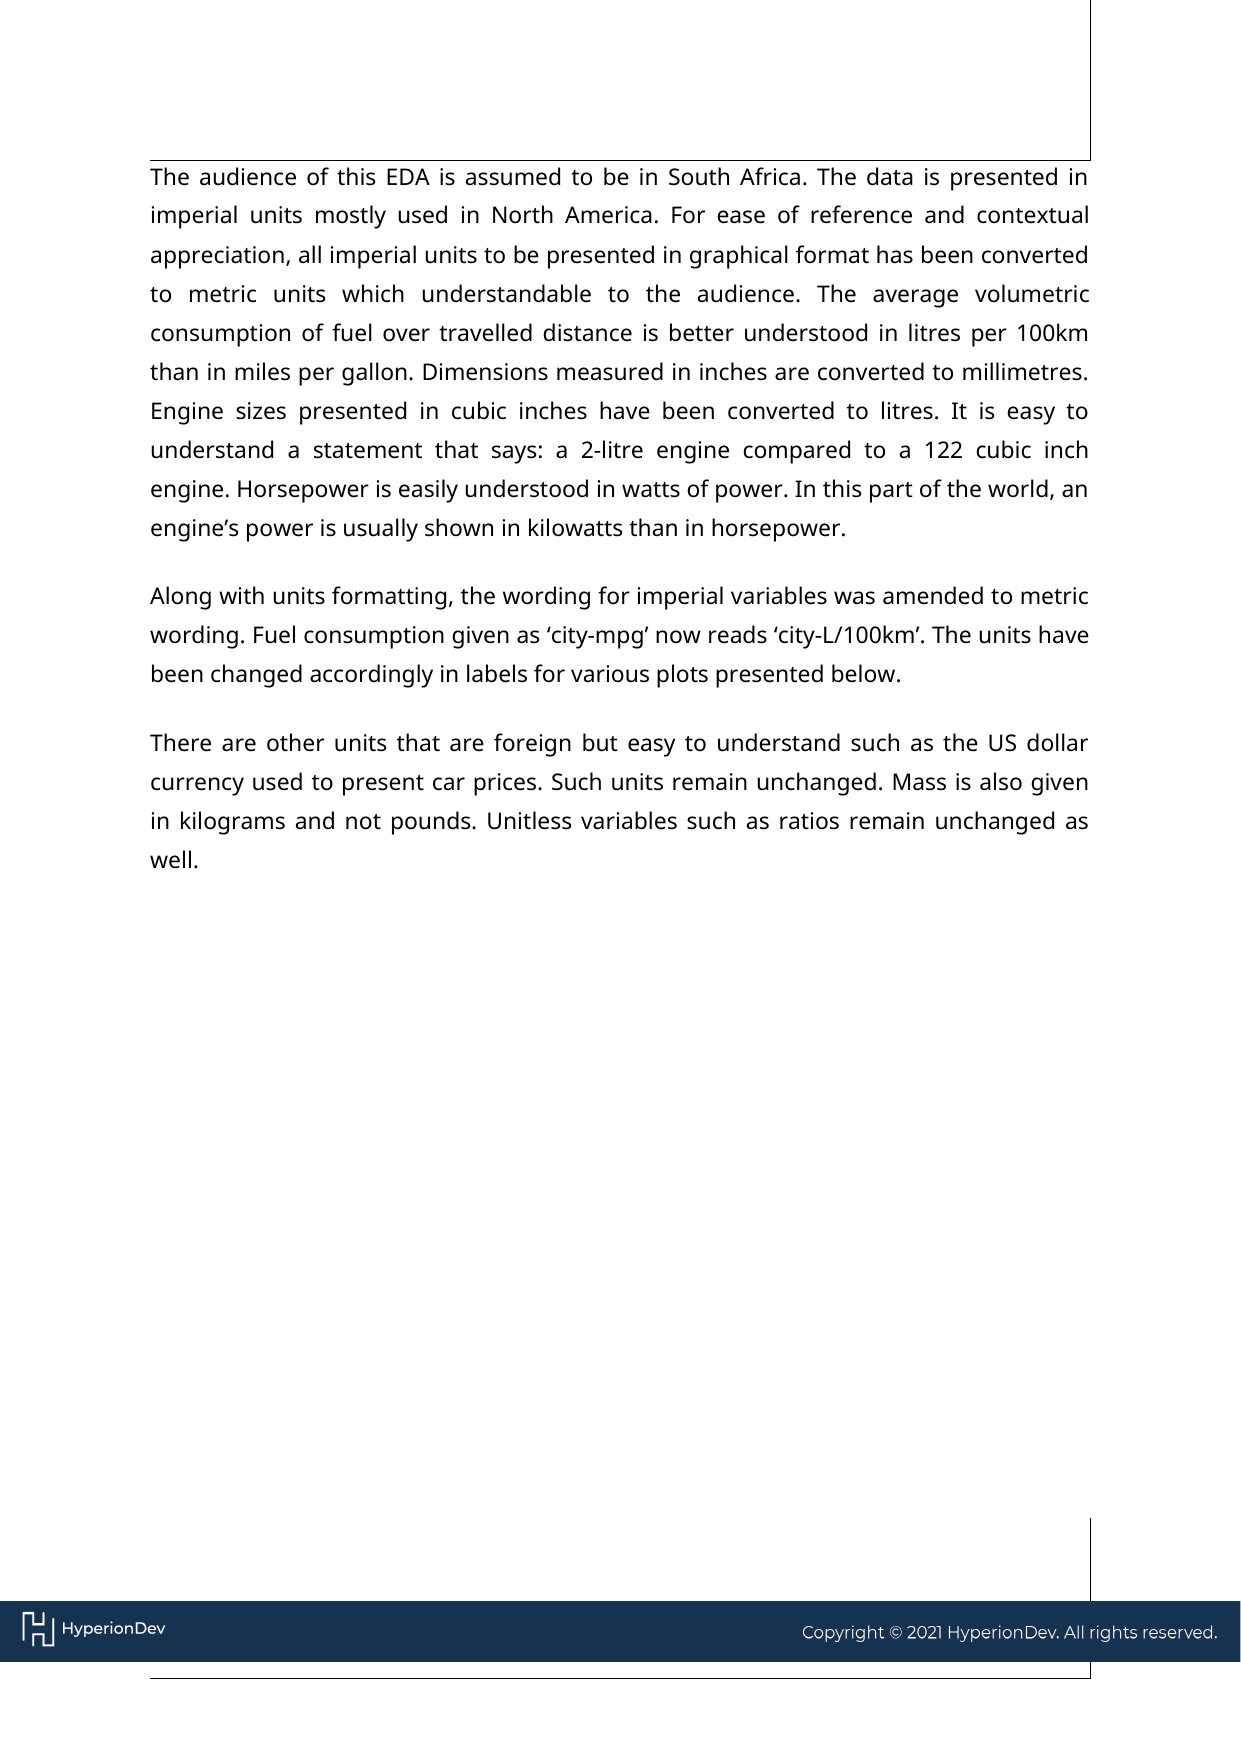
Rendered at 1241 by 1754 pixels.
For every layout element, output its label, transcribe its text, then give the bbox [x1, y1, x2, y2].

text There are other units that are foreign but easy to understand such as the US dollar currency used to present car prices. Such units remain unchanged. Mass is also given in kilograms and not pounds. Unitless variables such as ratios remain unchanged as well. [150, 727, 1091, 875]
text Along with units formatting, the wording for imperial variables was amended to metric wording. Fuel consumption given as ‘city-mpg’ now reads ‘city-L/100km’. The units have been changed accordingly in labels for various plots presented below. [150, 580, 1091, 689]
text The audience of this EDA is assumed to be in South Africa. The data is presented in imperial units mostly used in North America. For ease of reference and contextual appreciation, all imperial units to be presented in graphical format has been converted to metric units which understandable to the audience. The average volumetric consumption of fuel over travelled distance is better understood in litres per 100km than in miles per gallon. Dimensions measured in inches are converted to millimetres. Engine sizes presented in cubic inches have been converted to litres. It is easy to understand a statement that says: a 2-litre engine compared to a 122 cubic inch engine. Horsepower is easily understood in watts of power. In this part of the world, an engine’s power is usually shown in kilowatts than in horsepower. [150, 160, 1091, 543]
